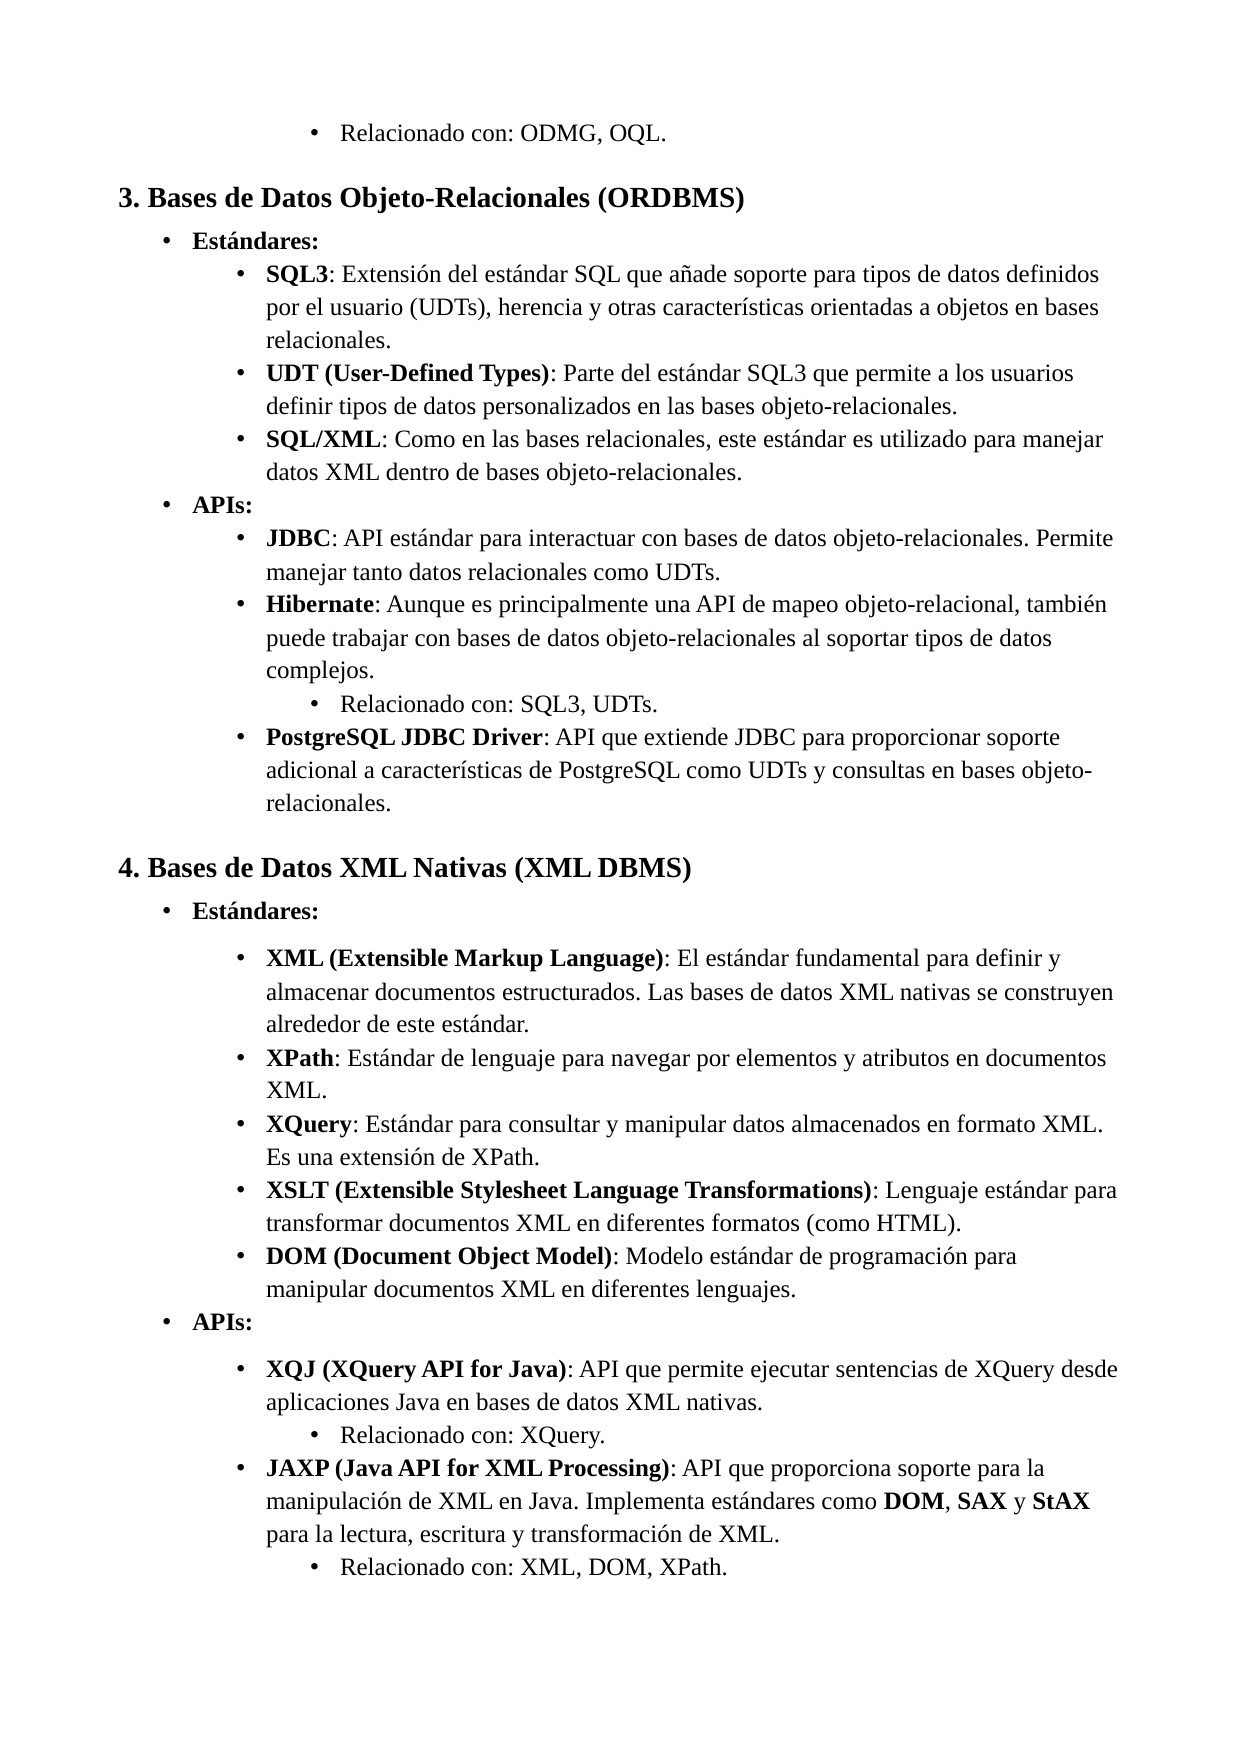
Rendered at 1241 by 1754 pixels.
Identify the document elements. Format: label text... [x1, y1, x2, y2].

list DOM (Document Object Model): Modelo estándar de programación para manipular documentos XML en diferentes lenguajes. [236, 1241, 1122, 1302]
list Relacionado con: SQL3, UDTs. [310, 689, 1122, 717]
list Relacionado con: XQuery. [310, 1420, 1122, 1449]
list Hibernate: Aunque es principalmente una API de mapeo objeto-relacional, también puede trabajar con bases de datos objeto-relacionales al soportar tipos de datos complejos. [236, 589, 1122, 684]
list APIs: [162, 491, 1122, 519]
list Relacionado con: ODMG, OQL. [310, 118, 1122, 147]
subtitle 4. Bases de Datos XML Nativas (XML DBMS) [118, 850, 1122, 883]
list Estándares: [162, 896, 1122, 925]
list SQL3: Extensión del estándar SQL que añade soporte para tipos de datos definidos por el usuario (UDTs), herencia y otras características orientadas a objetos en bases relacionales. [236, 259, 1122, 354]
list PostgreSQL JDBC Driver: API que extiende JDBC para proporcionar soporte adicional a características de PostgreSQL como UDTs y consultas en bases objeto-relacionales. [236, 722, 1122, 816]
list XQJ (XQuery API for Java): API que permite ejecutar sentencias de XQuery desde aplicaciones Java en bases de datos XML nativas. [236, 1354, 1122, 1416]
list UDT (User-Defined Types): Parte del estándar SQL3 que permite a los usuarios definir tipos de datos personalizados en las bases objeto-relacionales. [236, 358, 1122, 420]
list JDBC: API estándar para interactuar con bases de datos objeto-relacionales. Permite manejar tanto datos relacionales como UDTs. [236, 523, 1122, 585]
list Estándares: [162, 226, 1122, 255]
list SQL/XML: Como en las bases relacionales, este estándar es utilizado para manejar datos XML dentro de bases objeto-relacionales. [236, 424, 1122, 486]
subtitle 3. Bases de Datos Objeto-Relacionales (ORDBMS) [118, 180, 1122, 214]
list XML (Extensible Markup Language): El estándar fundamental para definir y almacenar documentos estructurados. Las bases de datos XML nativas se construyen alrededor de este estándar. [236, 943, 1122, 1038]
list XPath: Estándar de lenguaje para navegar por elementos y atributos en documentos XML. [236, 1043, 1122, 1104]
list JAXP (Java API for XML Processing): API que proporciona soporte para la manipulación de XML en Java. Implementa estándares como DOM, SAX y StAX para la lectura, escritura y transformación de XML. [236, 1453, 1122, 1548]
list XQuery: Estándar para consultar y manipular datos almacenados en formato XML. Es una extensión de XPath. [236, 1109, 1122, 1170]
list XSLT (Extensible Stylesheet Language Transformations): Lenguaje estándar para transformar documentos XML en diferentes formatos (como HTML). [236, 1175, 1122, 1236]
list Relacionado con: XML, DOM, XPath. [310, 1552, 1122, 1581]
list APIs: [162, 1307, 1122, 1336]
